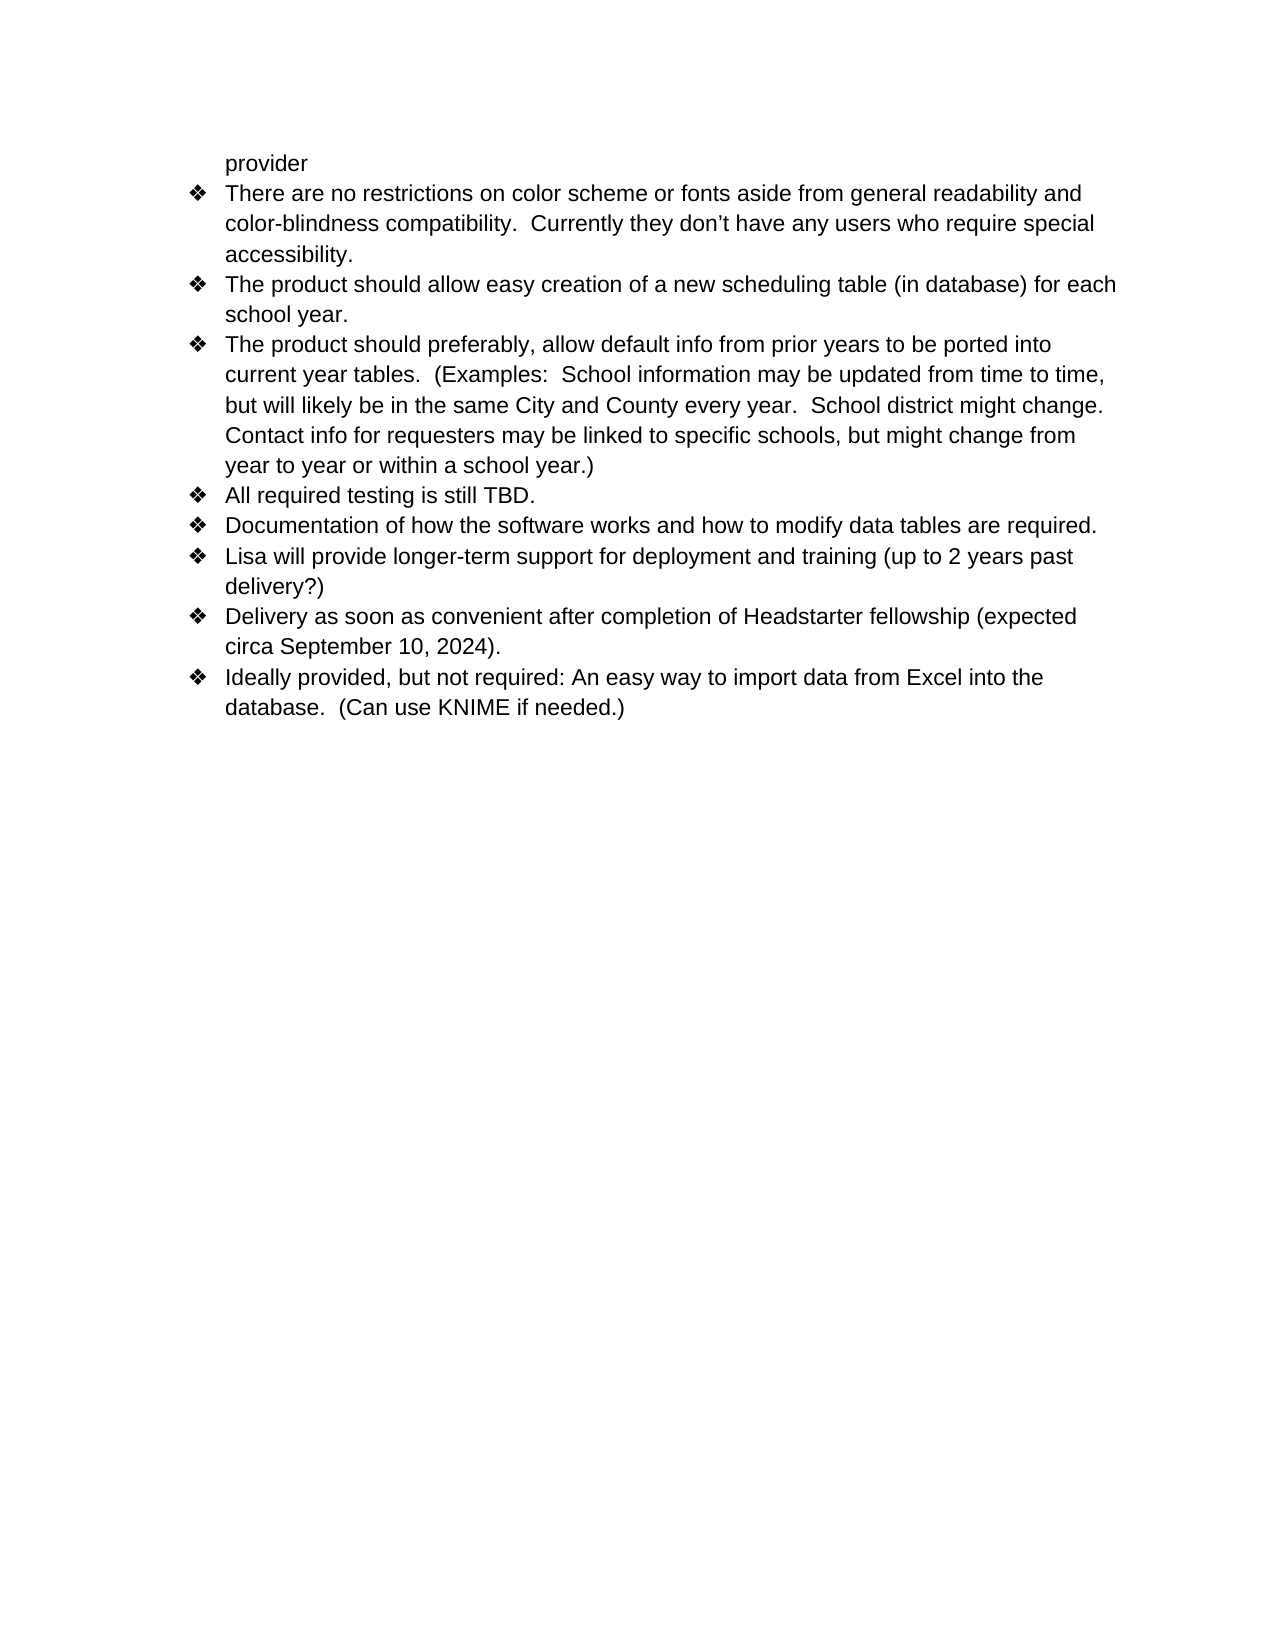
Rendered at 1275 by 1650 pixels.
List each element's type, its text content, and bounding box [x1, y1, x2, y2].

list The product should allow easy creation of a new scheduling table (in database) for each school year. [187, 271, 1125, 327]
list Ideally provided, but not required: An easy way to import data from Excel into the database. (Can use KNIME if needed.) [187, 663, 1125, 720]
list There are no restrictions on color scheme or fonts aside from general readability and color-blindness compatibility. Currently they don’t have any users who require special accessibility. [187, 180, 1125, 267]
list Delivery as soon as convenient after completion of Headstarter fellowship (expected circa September 10, 2024). [187, 603, 1125, 660]
list provider [187, 150, 1125, 176]
list Documentation of how the software works and how to modify data tables are required. [187, 512, 1125, 539]
list Lisa will provide longer-term support for deployment and training (up to 2 years past delivery?) [187, 543, 1125, 599]
list The product should preferably, allow default info from prior years to be ported into current year tables. (Examples: School information may be updated from time to time, but will likely be in the same City and County every year. School district might change. Contact info for requesters may be linked to specific schools, but might change from year to year or within a school year.) [187, 331, 1125, 478]
list All required testing is still TBD. [187, 482, 1125, 509]
